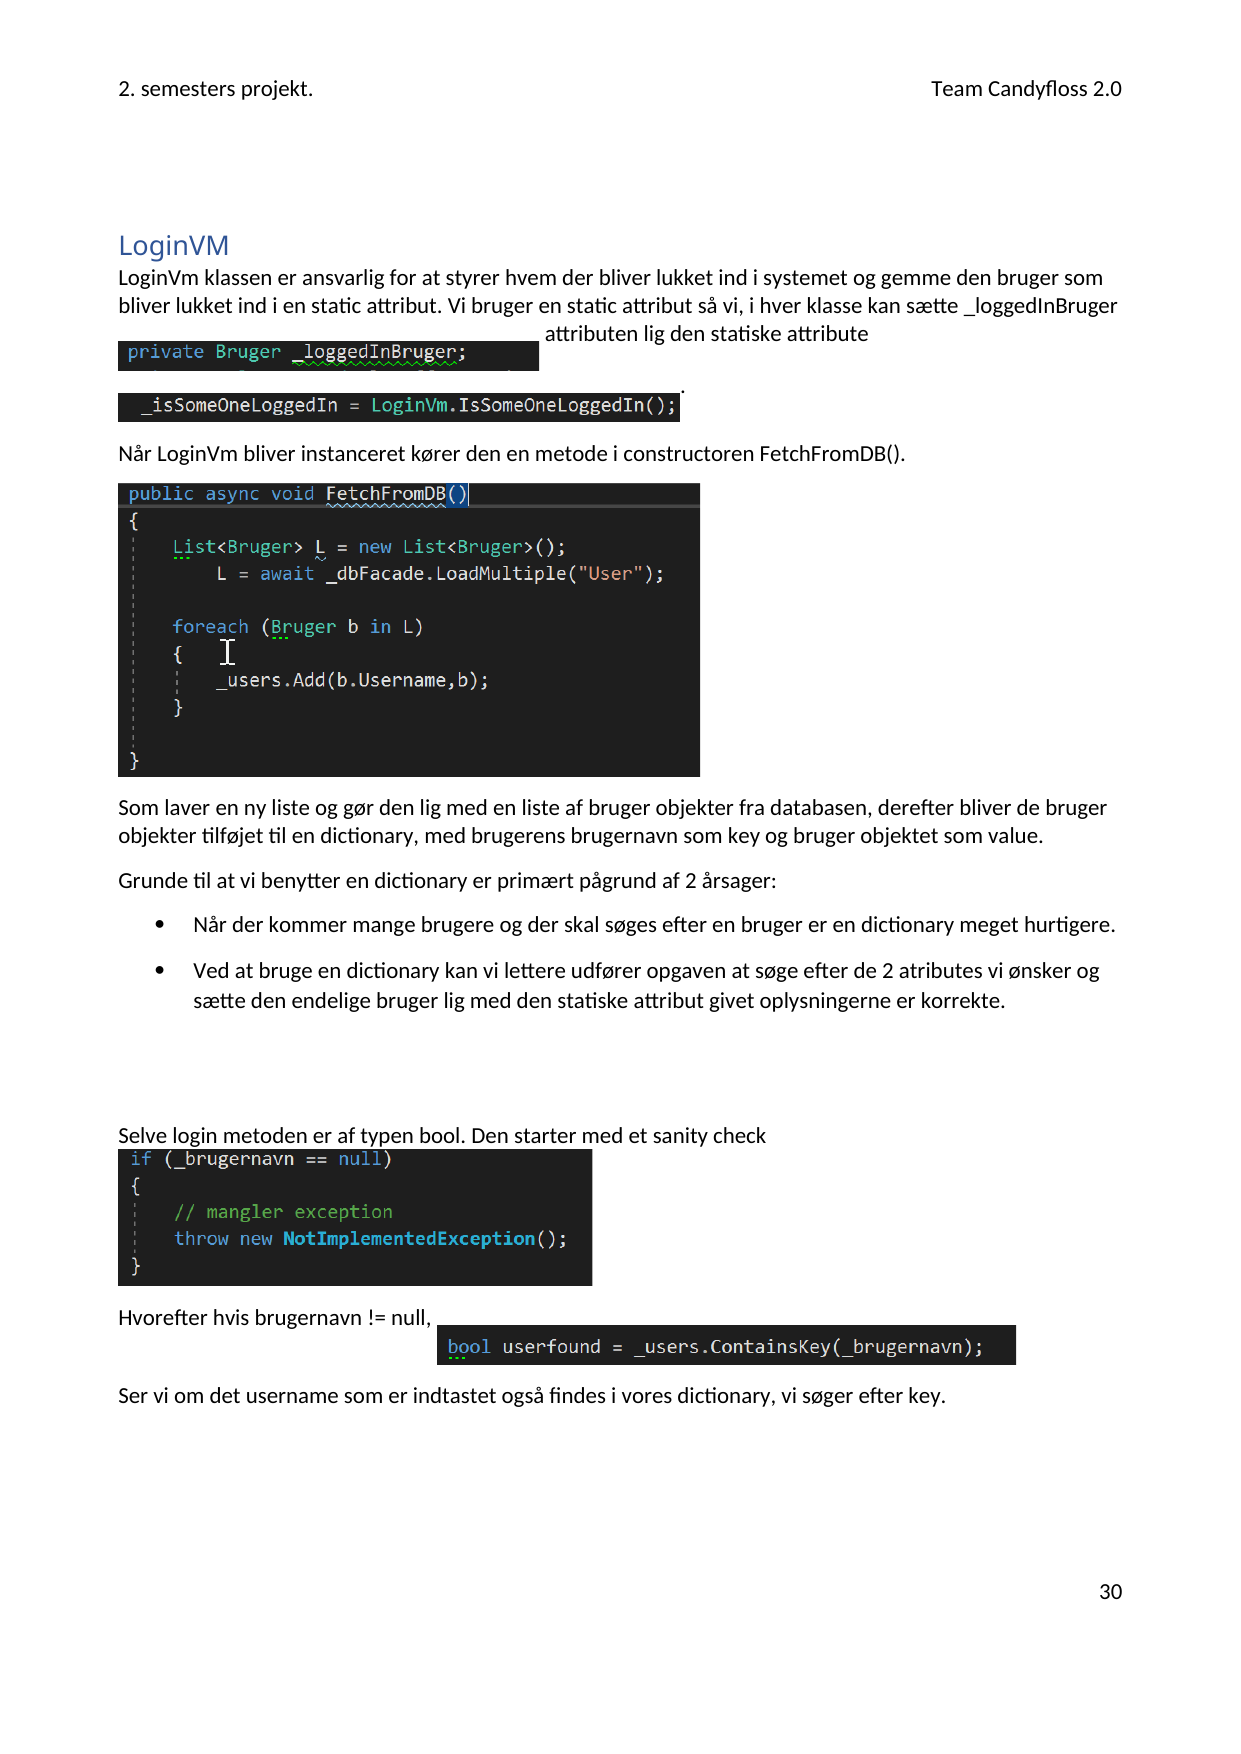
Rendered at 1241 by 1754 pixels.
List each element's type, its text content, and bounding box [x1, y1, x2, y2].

list Ved at bruge en dictionary kan vi lettere udfører opgaven at søge efter de 2 atributes vi ønsker og sætte den endelige bruger lig med den statiske attribut givet oplysningerne er korrekte. [156, 957, 1122, 1014]
text Hvorefter hvis brugernavn != null, [118, 1303, 1122, 1365]
text Som laver en ny liste og gør den lig med en liste af bruger objekter fra databasen, derefter bliver de bruger objekter tilføjet til en dictionary, med brugerens brugernavn som key og bruger objektet som value. [118, 793, 1122, 849]
text Grunde til at vi benytter en dictionary er primært pågrund af 2 årsager: [118, 866, 1122, 894]
list Når der kommer mange brugere og der skal søges efter en bruger er en dictionary meget hurtigere. [156, 911, 1122, 938]
text Når LoginVm bliver instanceret kører den en metode i constructoren FetchFromDB(). [118, 439, 1122, 467]
text LoginVm klassen er ansvarlig for at styrer hvem der bliver lukket ind i systemet og gemme den bruger som bliver lukket ind i en static attribut. Vi bruger en static attribut så vi, i hver klasse kan sætte _loggedInBruger attributen lig den statiske attribute . [118, 263, 1122, 422]
subtitle LoginVM [118, 226, 1122, 263]
text Selve login metoden er af typen bool. Den starter med et sanity check [118, 1121, 1122, 1286]
text Ser vi om det username som er indtastet også findes i vores dictionary, vi søger efter key. [118, 1382, 1122, 1409]
